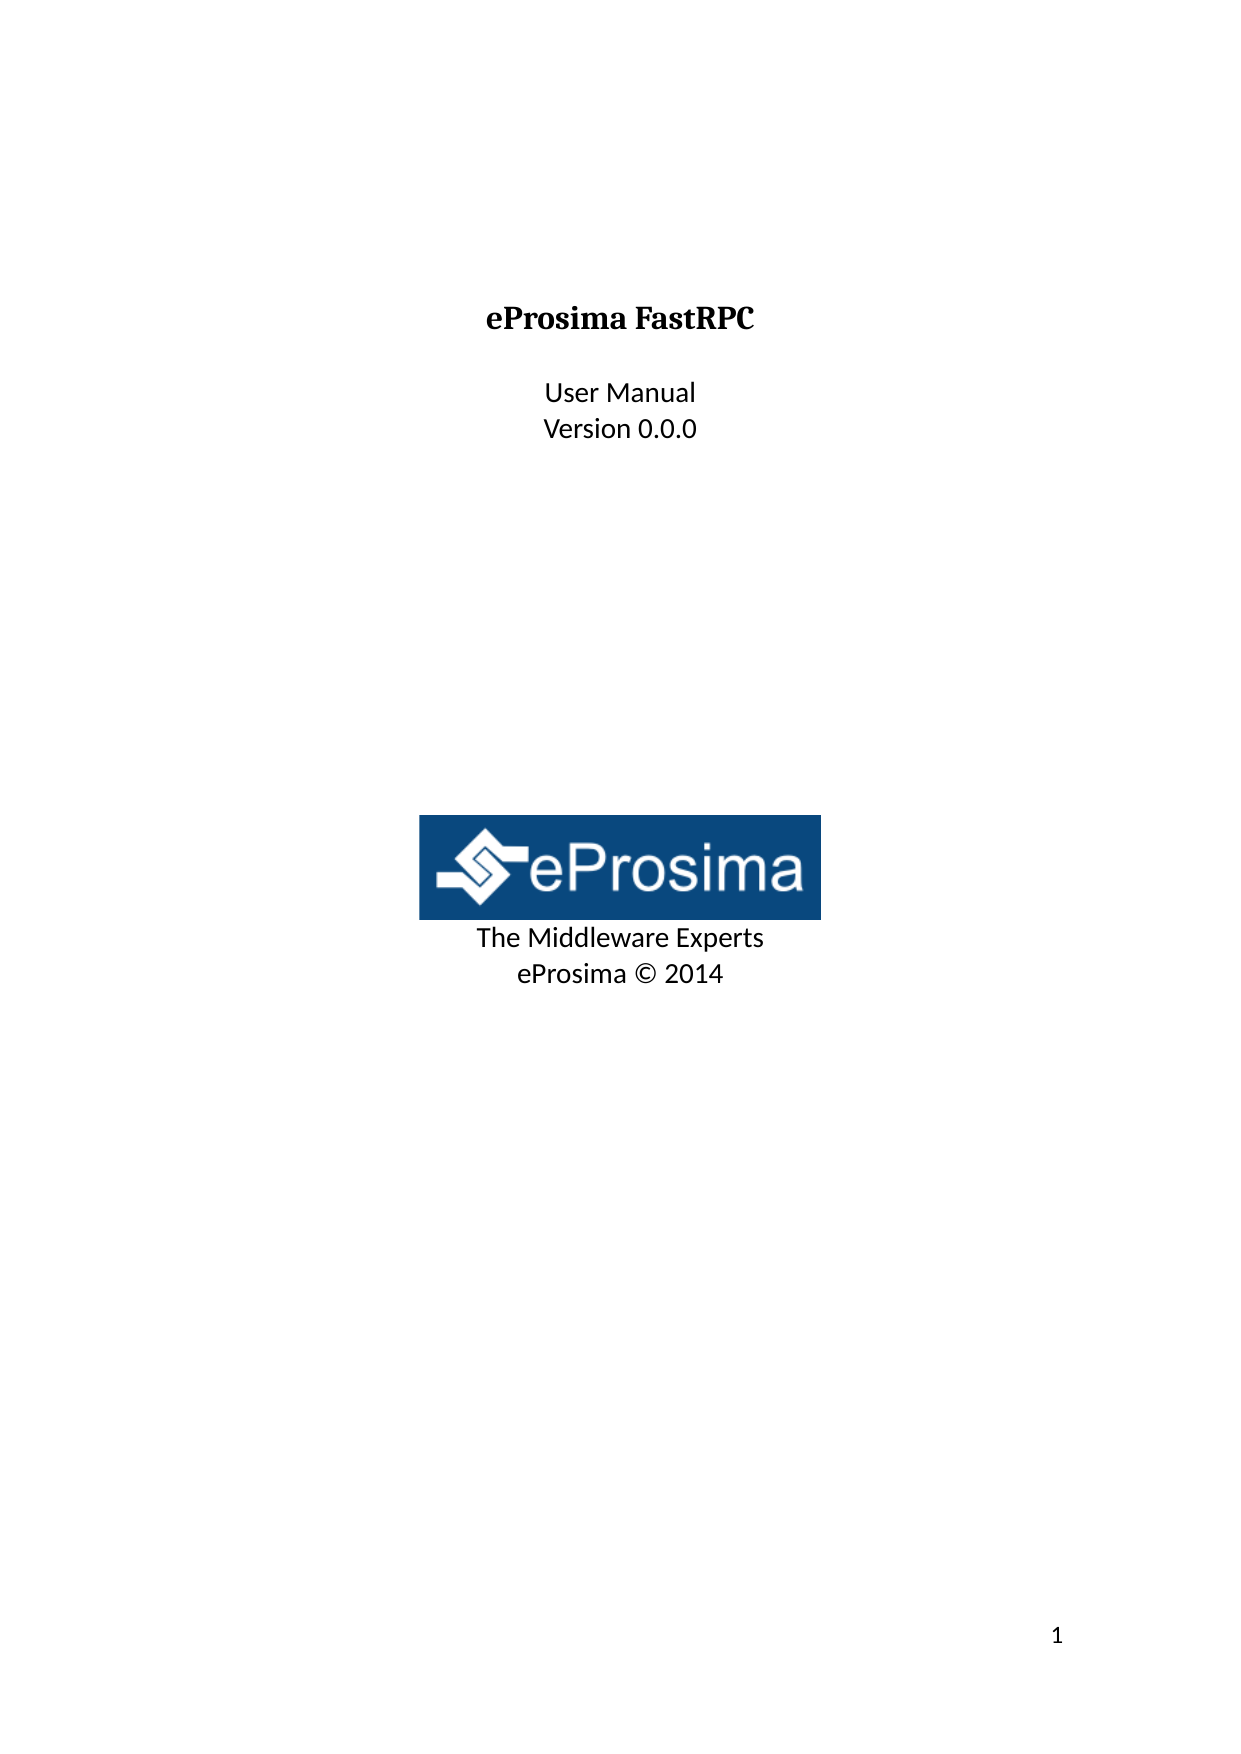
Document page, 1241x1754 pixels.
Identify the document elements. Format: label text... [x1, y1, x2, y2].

title eProsima FastRPC [177, 299, 1063, 338]
text Version 0.0.0 [177, 410, 1063, 446]
text eProsima © 2014 [177, 955, 1063, 991]
picture [419, 815, 821, 920]
text The Middleware Experts [177, 815, 1063, 955]
text User Manual [177, 344, 1063, 410]
